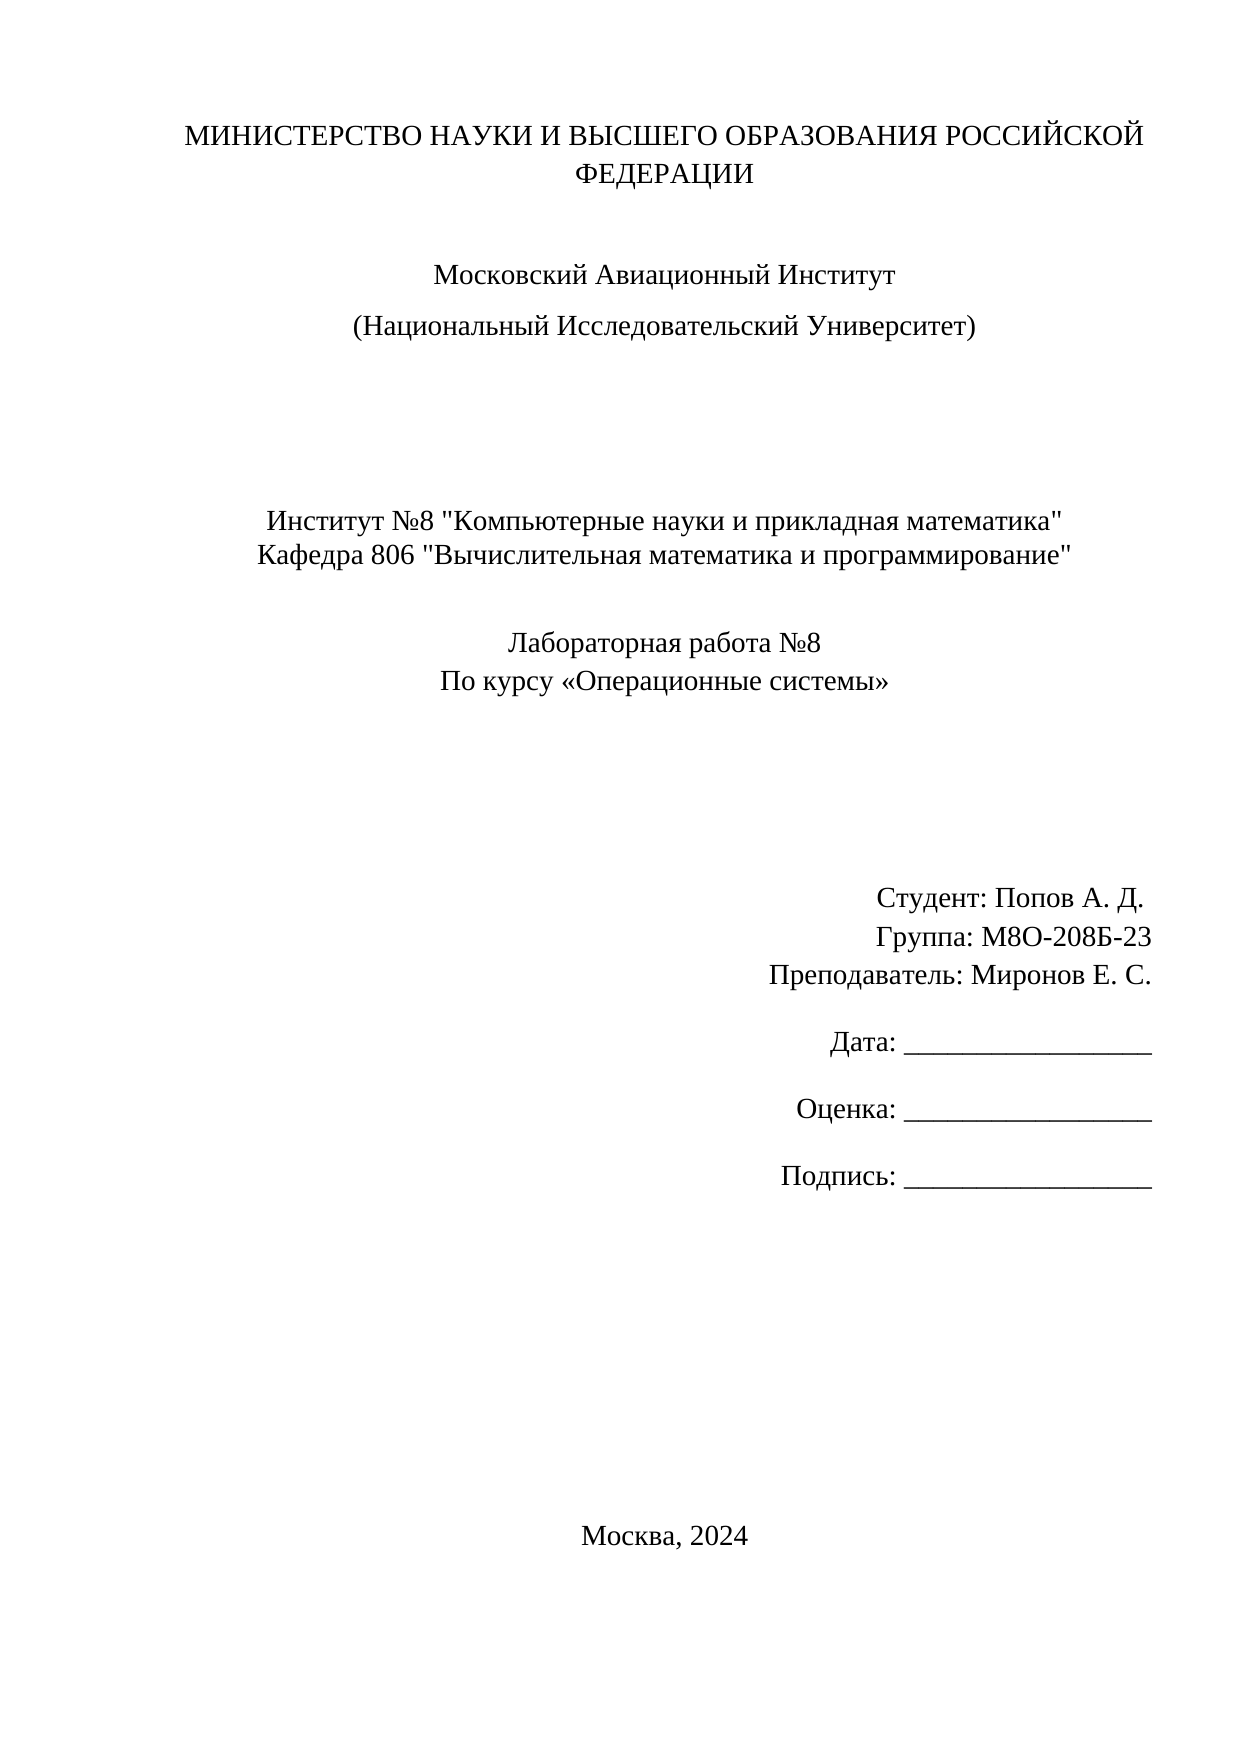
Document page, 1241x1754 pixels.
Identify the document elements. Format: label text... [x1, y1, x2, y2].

text Преподаватель: Миронов Е. С. [177, 957, 1152, 991]
text Студент: Попов А. Д. [177, 880, 1152, 914]
text (Национальный Исследовательский Университет) [177, 308, 1152, 380]
text Подпись: _________________ [177, 1158, 1152, 1192]
text Лабораторная работа №8 [177, 625, 1152, 658]
text Институт №8 "Компьютерные науки и прикладная математика" [177, 503, 1152, 537]
text Московский Авиационный Институт [177, 257, 1152, 291]
text По курсу «Операционные системы» [177, 663, 1152, 697]
text ФЕДЕРАЦИИ [177, 157, 1152, 190]
text Оценка: _________________ [177, 1091, 1152, 1125]
text Кафедра 806 "Вычислительная математика и программирование" [177, 537, 1152, 571]
text Группа: М8О-208Б-23 [177, 919, 1152, 952]
text МИНИСТЕРСТВО НАУКИ И ВЫСШЕГО ОБРАЗОВАНИЯ РОССИЙСКОЙ [177, 118, 1152, 152]
text Дата: _________________ [177, 1024, 1152, 1058]
text Москва, 2024 [177, 1518, 1152, 1552]
